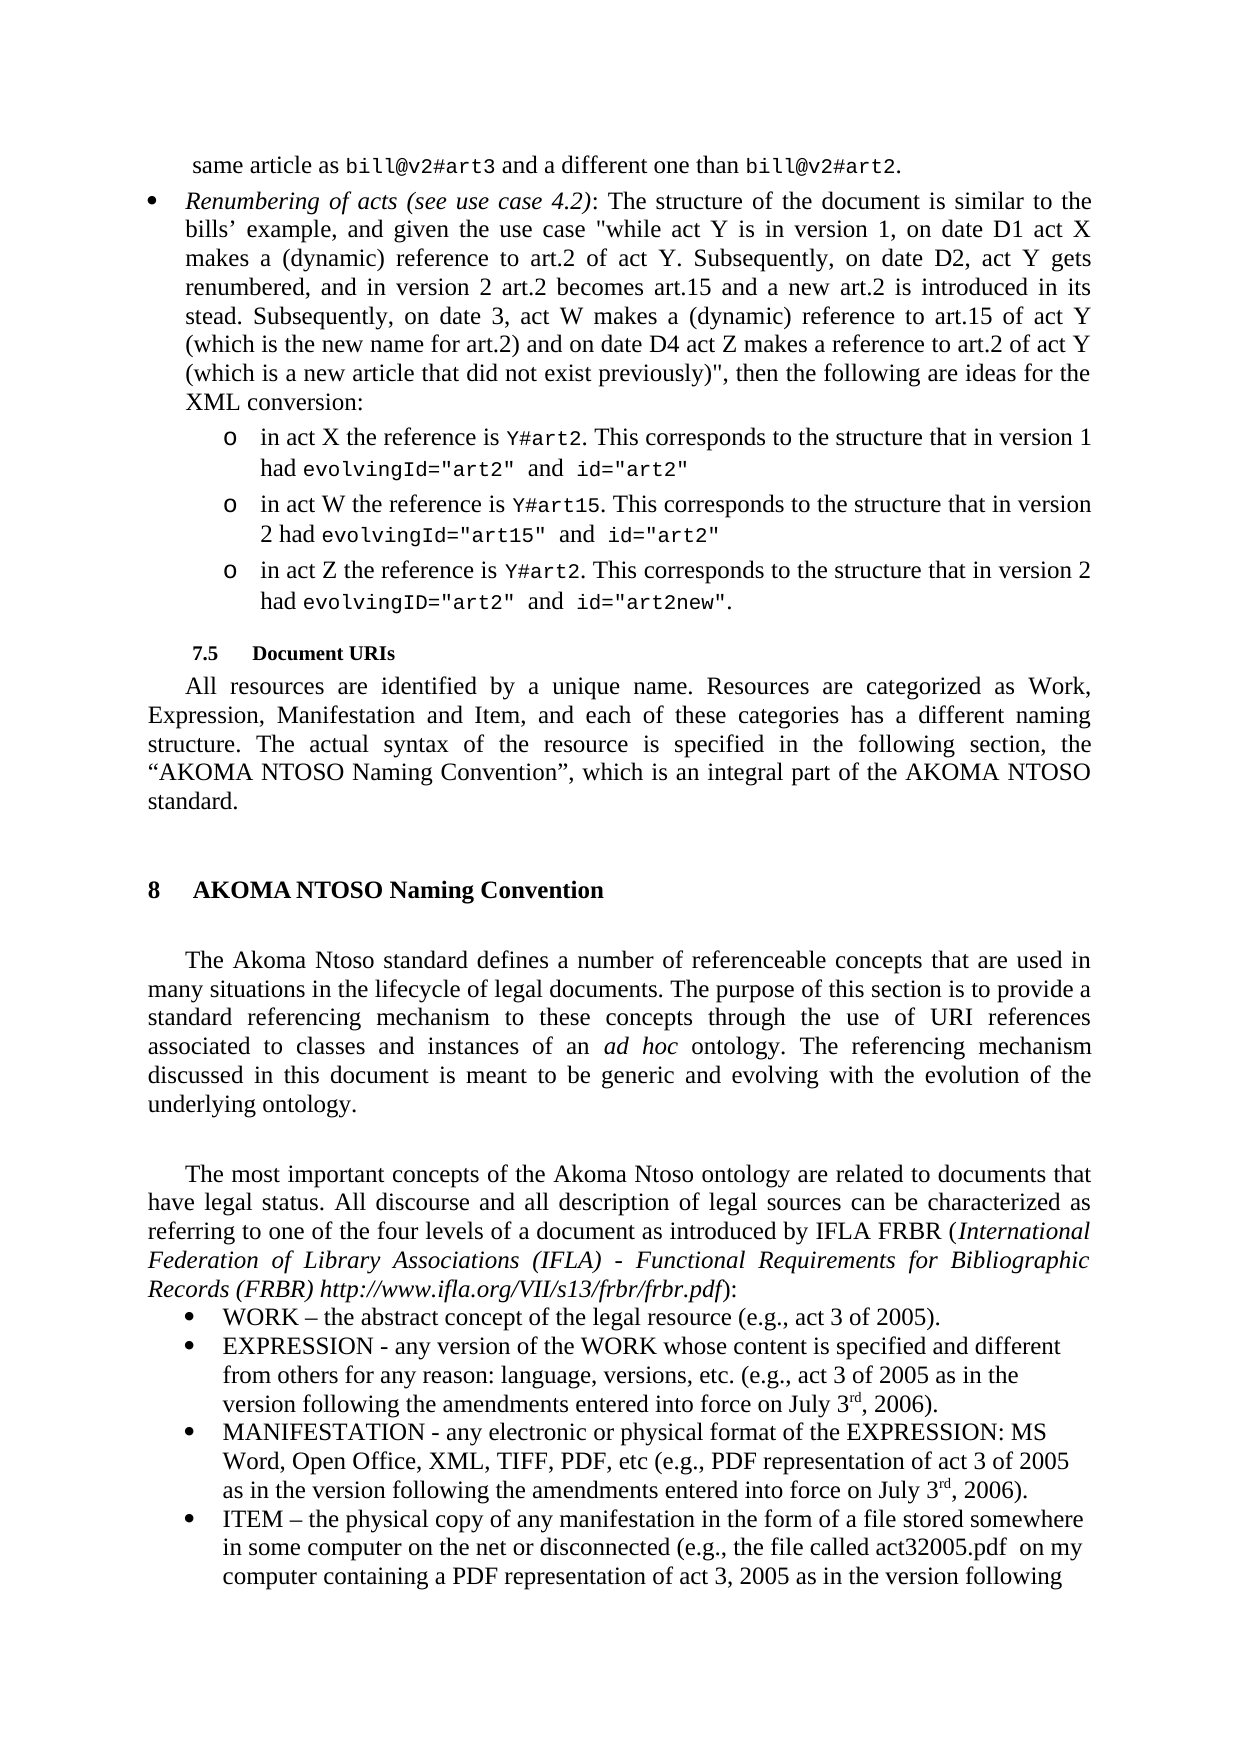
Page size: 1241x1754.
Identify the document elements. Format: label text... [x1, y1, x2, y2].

list in act X the reference is Y#art2. This corresponds to the structure that in version 1 had evolvingId="art2" and id="art2" [223, 422, 1092, 482]
text The most important concepts of the Akoma Ntoso ontology are related to documents that have legal status. All discourse and all description of legal sources can be characterized as referring to one of the four levels of a document as introduced by IFLA FRBR (International Federation of Library Associations (IFLA) - Functional Requirements for Bibliographic Records (FRBR) http://www.ifla.org/VII/s13/frbr/frbr.pdf): [148, 1159, 1092, 1302]
list Renumbering of acts (see use case 4.2): The structure of the document is similar to the bills’ example, and given the use case "while act Y is in version 1, on date D1 act X makes a (dynamic) reference to art.2 of act Y. Subsequently, on date D2, act Y gets renumbered, and in version 2 art.2 becomes art.15 and a new art.2 is introduced in its stead. Subsequently, on date 3, act W makes a (dynamic) reference to art.15 of act Y (which is the new name for art.2) and on date D4 act Z makes a reference to art.2 of act Y (which is a new article that did not exist previously)", then the following are ideas for the XML conversion: [148, 186, 1092, 416]
subtitle AKOMA NTOSO Naming Convention [148, 875, 1092, 904]
text All resources are identified by a unique name. Resources are categorized as Work, Expression, Manifestation and Item, and each of these categories has a different naming structure. The actual syntax of the resource is specified in the following section, the “AKOMA NTOSO Naming Convention”, which is an integral part of the AKOMA NTOSO standard. [148, 671, 1092, 815]
text The Akoma Ntoso standard defines a number of referenceable concepts that are used in many situations in the lifecycle of legal documents. The purpose of this section is to provide a standard referencing mechanism to these concepts through the use of URI references associated to classes and instances of an ad hoc ontology. The referencing mechanism discussed in this document is meant to be generic and evolving with the evolution of the underlying ontology. [148, 945, 1092, 1117]
list in act Z the reference is Y#art2. This corresponds to the structure that in version 2 had evolvingID="art2" and id="art2new". [223, 555, 1092, 616]
list EXPRESSION - any version of the WORK whose content is specified and different from others for any reason: language, versions, etc. (e.g., act 3 of 2005 as in the version following the amendments entered into force on July 3rd, 2006). [185, 1331, 1092, 1417]
text same article as bill@v2#art3 and a different one than bill@v2#art2. [148, 150, 1092, 179]
list MANIFESTATION - any electronic or physical format of the EXPRESSION: MS Word, Open Office, XML, TIFF, PDF, etc (e.g., PDF representation of act 3 of 2005 as in the version following the amendments entered into force on July 3rd, 2006). [185, 1417, 1092, 1504]
subtitle Document URIs [192, 641, 1092, 665]
list WORK – the abstract concept of the legal resource (e.g., act 3 of 2005). [185, 1302, 1092, 1331]
list in act W the reference is Y#art15. This corresponds to the structure that in version 2 had evolvingId="art15" and id="art2" [223, 489, 1092, 549]
list ITEM – the physical copy of any manifestation in the form of a file stored somewhere in some computer on the net or disconnected (e.g., the file called act32005.pdf on my computer containing a PDF representation of act 3, 2005 as in the version following [185, 1504, 1092, 1590]
